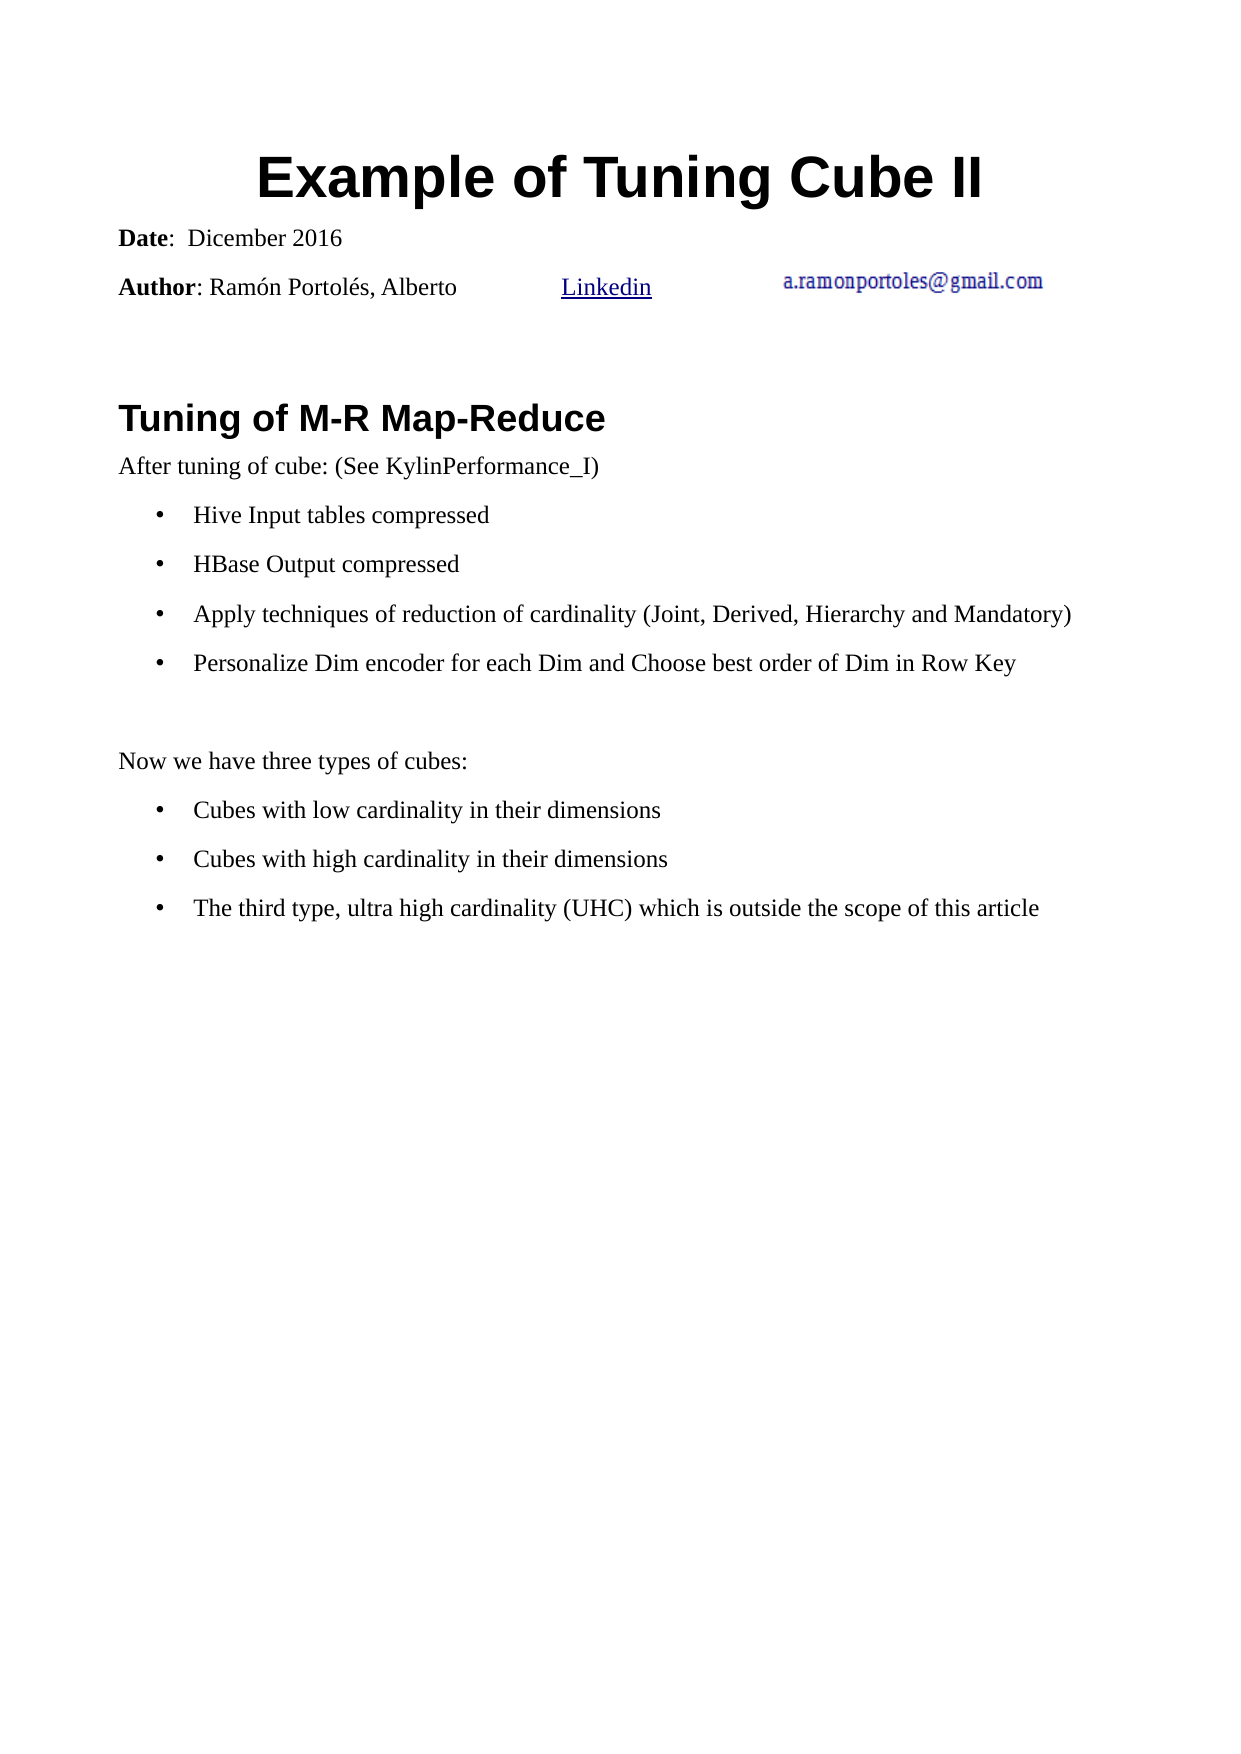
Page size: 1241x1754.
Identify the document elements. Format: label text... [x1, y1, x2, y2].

text Author: Ramón Portolés, Alberto Linkedin [118, 272, 1122, 301]
picture [782, 271, 1049, 296]
list HBase Output compressed [156, 549, 1122, 578]
text After tuning of cube: (See KylinPerformance_I) [118, 451, 1122, 480]
list Personalize Dim encoder for each Dim and Choose best order of Dim in Row Key [156, 648, 1122, 676]
subtitle Tuning of M-R Map-Reduce [118, 395, 1122, 439]
list Hive Input tables compressed [156, 501, 1122, 529]
list The third type, ultra high cardinality (UHC) which is outside the scope of this article [156, 893, 1122, 922]
list Apply techniques of reduction of cardinality (Joint, Derived, Hierarchy and Mandatory) [156, 599, 1122, 627]
title Example of Tuning Cube II [118, 143, 1122, 210]
list Cubes with high cardinality in their dimensions [156, 844, 1122, 873]
text Now we have three types of cubes: [118, 746, 1122, 774]
text Date: Dicember 2016 [118, 223, 1122, 251]
list Cubes with low cardinality in their dimensions [156, 795, 1122, 824]
